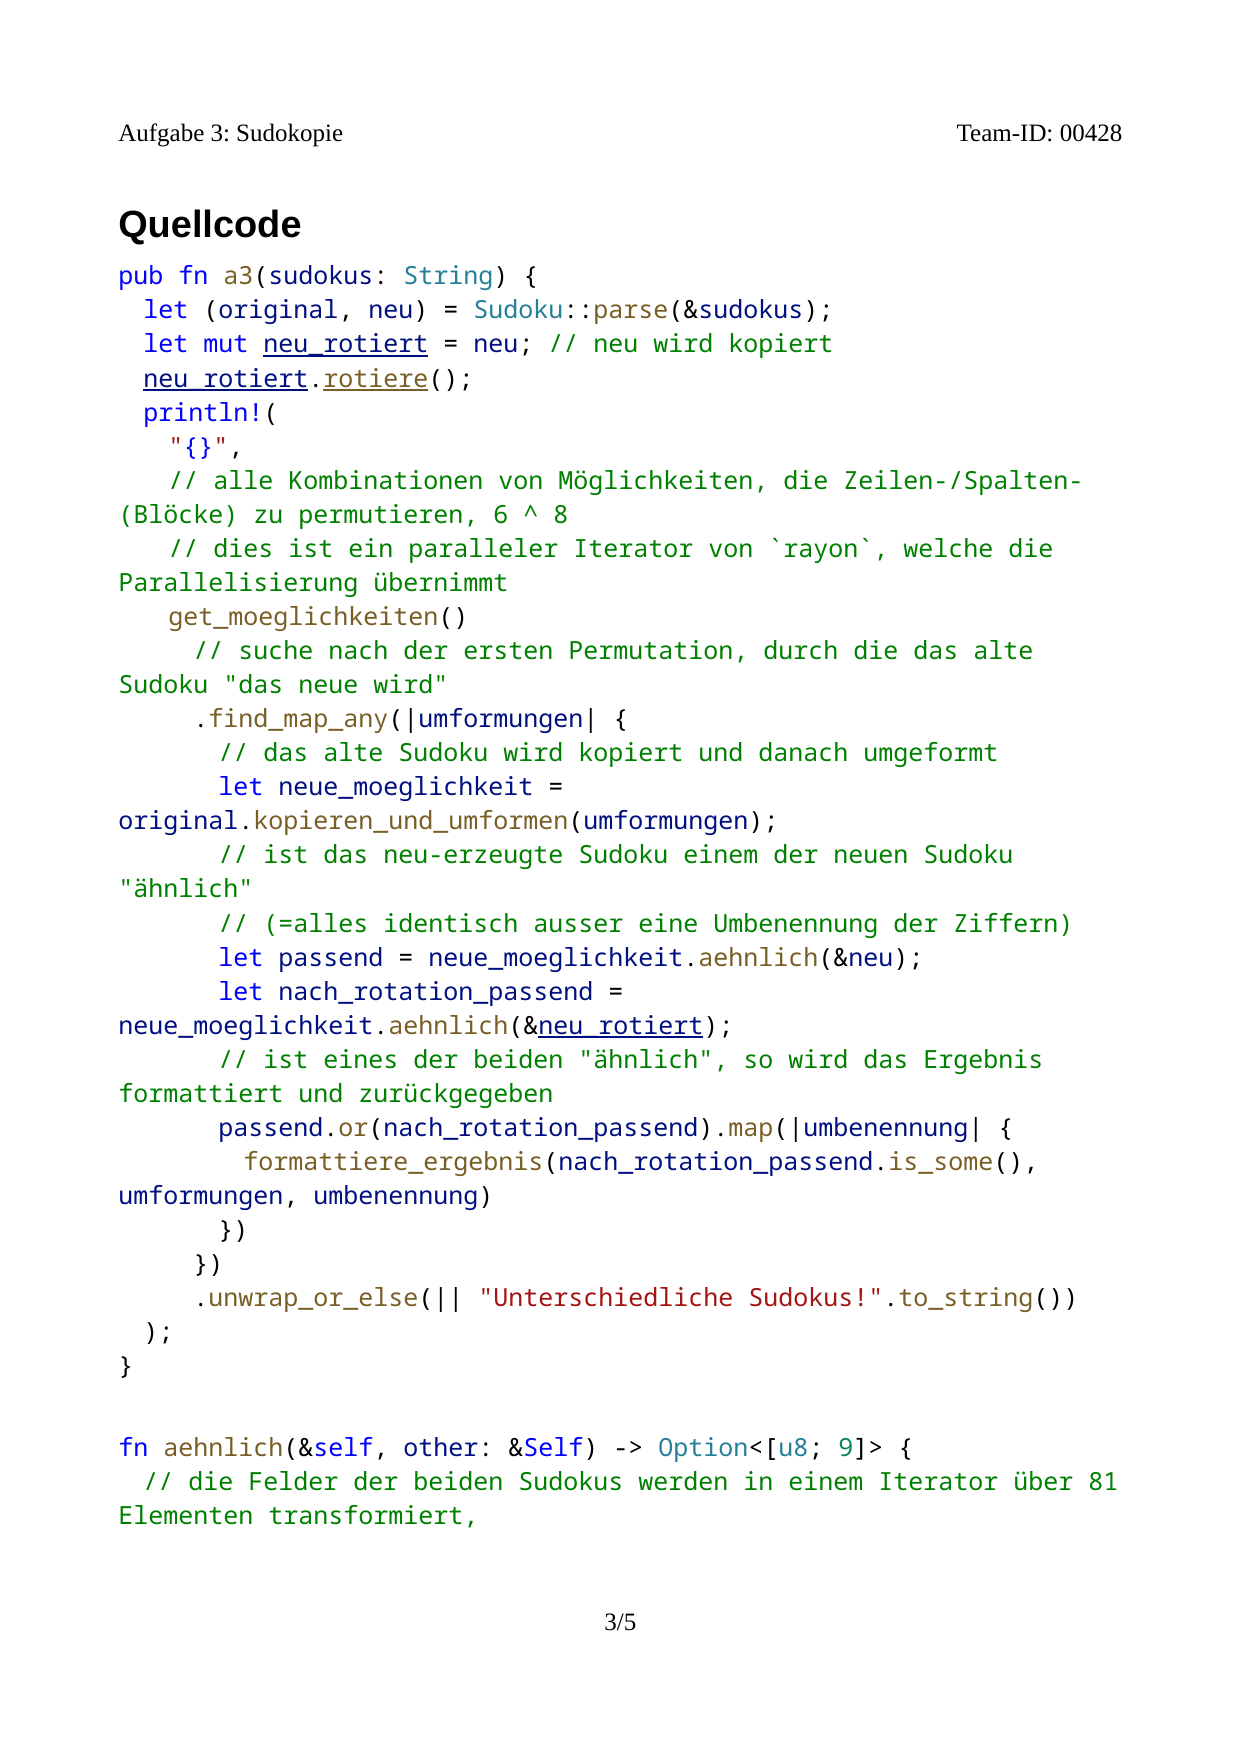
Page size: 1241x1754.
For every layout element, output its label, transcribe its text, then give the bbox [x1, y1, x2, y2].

text println!( [118, 394, 1122, 428]
text let (original, neu) = Sudoku::parse(&sudokus); [118, 292, 1122, 326]
text // die Felder der beiden Sudokus werden in einem Iterator über 81 Elementen transformiert, [118, 1464, 1122, 1532]
text ); [118, 1314, 1122, 1348]
text "{}", [118, 428, 1122, 462]
text // ist das neu-erzeugte Sudoku einem der neuen Sudoku "ähnlich" [118, 837, 1122, 905]
text // ist eines der beiden "ähnlich", so wird das Ergebnis formattiert und zurückgegeben [118, 1041, 1122, 1109]
text // das alte Sudoku wird kopiert und danach umgeformt [118, 735, 1122, 769]
text fn aehnlich(&self, other: &Self) -> Option<[u8; 9]> { [118, 1430, 1122, 1464]
text formattiere_ergebnis(nach_rotation_passend.is_some(), umformungen, umbenennung) [118, 1144, 1122, 1212]
text // alle Kombinationen von Möglichkeiten, die Zeilen-/Spalten-(Blöcke) zu permutieren, 6 ^ 8 [118, 462, 1122, 531]
text }) [118, 1212, 1122, 1246]
text // suche nach der ersten Permutation, durch die das alte Sudoku "das neue wird" [118, 633, 1122, 701]
subtitle Quellcode [118, 202, 1122, 246]
text get_moeglichkeiten() [118, 599, 1122, 633]
text // dies ist ein paralleler Iterator von `rayon`, welche die Parallelisierung übernimmt [118, 531, 1122, 599]
text let nach_rotation_passend = neue_moeglichkeit.aehnlich(&neu_rotiert); [118, 973, 1122, 1041]
text pub fn a3(sudokus: String) { [118, 258, 1122, 292]
text .unwrap_or_else(|| "Unterschiedliche Sudokus!".to_string()) [118, 1280, 1122, 1314]
text // (=alles identisch ausser eine Umbenennung der Ziffern) [118, 905, 1122, 939]
text let neue_moeglichkeit = original.kopieren_und_umformen(umformungen); [118, 769, 1122, 837]
text passend.or(nach_rotation_passend).map(|umbenennung| { [118, 1109, 1122, 1144]
text .find_map_any(|umformungen| { [118, 701, 1122, 735]
text } [118, 1348, 1122, 1382]
text let passend = neue_moeglichkeit.aehnlich(&neu); [118, 939, 1122, 973]
text let mut neu_rotiert = neu; // neu wird kopiert [118, 326, 1122, 360]
text }) [118, 1246, 1122, 1280]
text neu_rotiert.rotiere(); [118, 360, 1122, 394]
